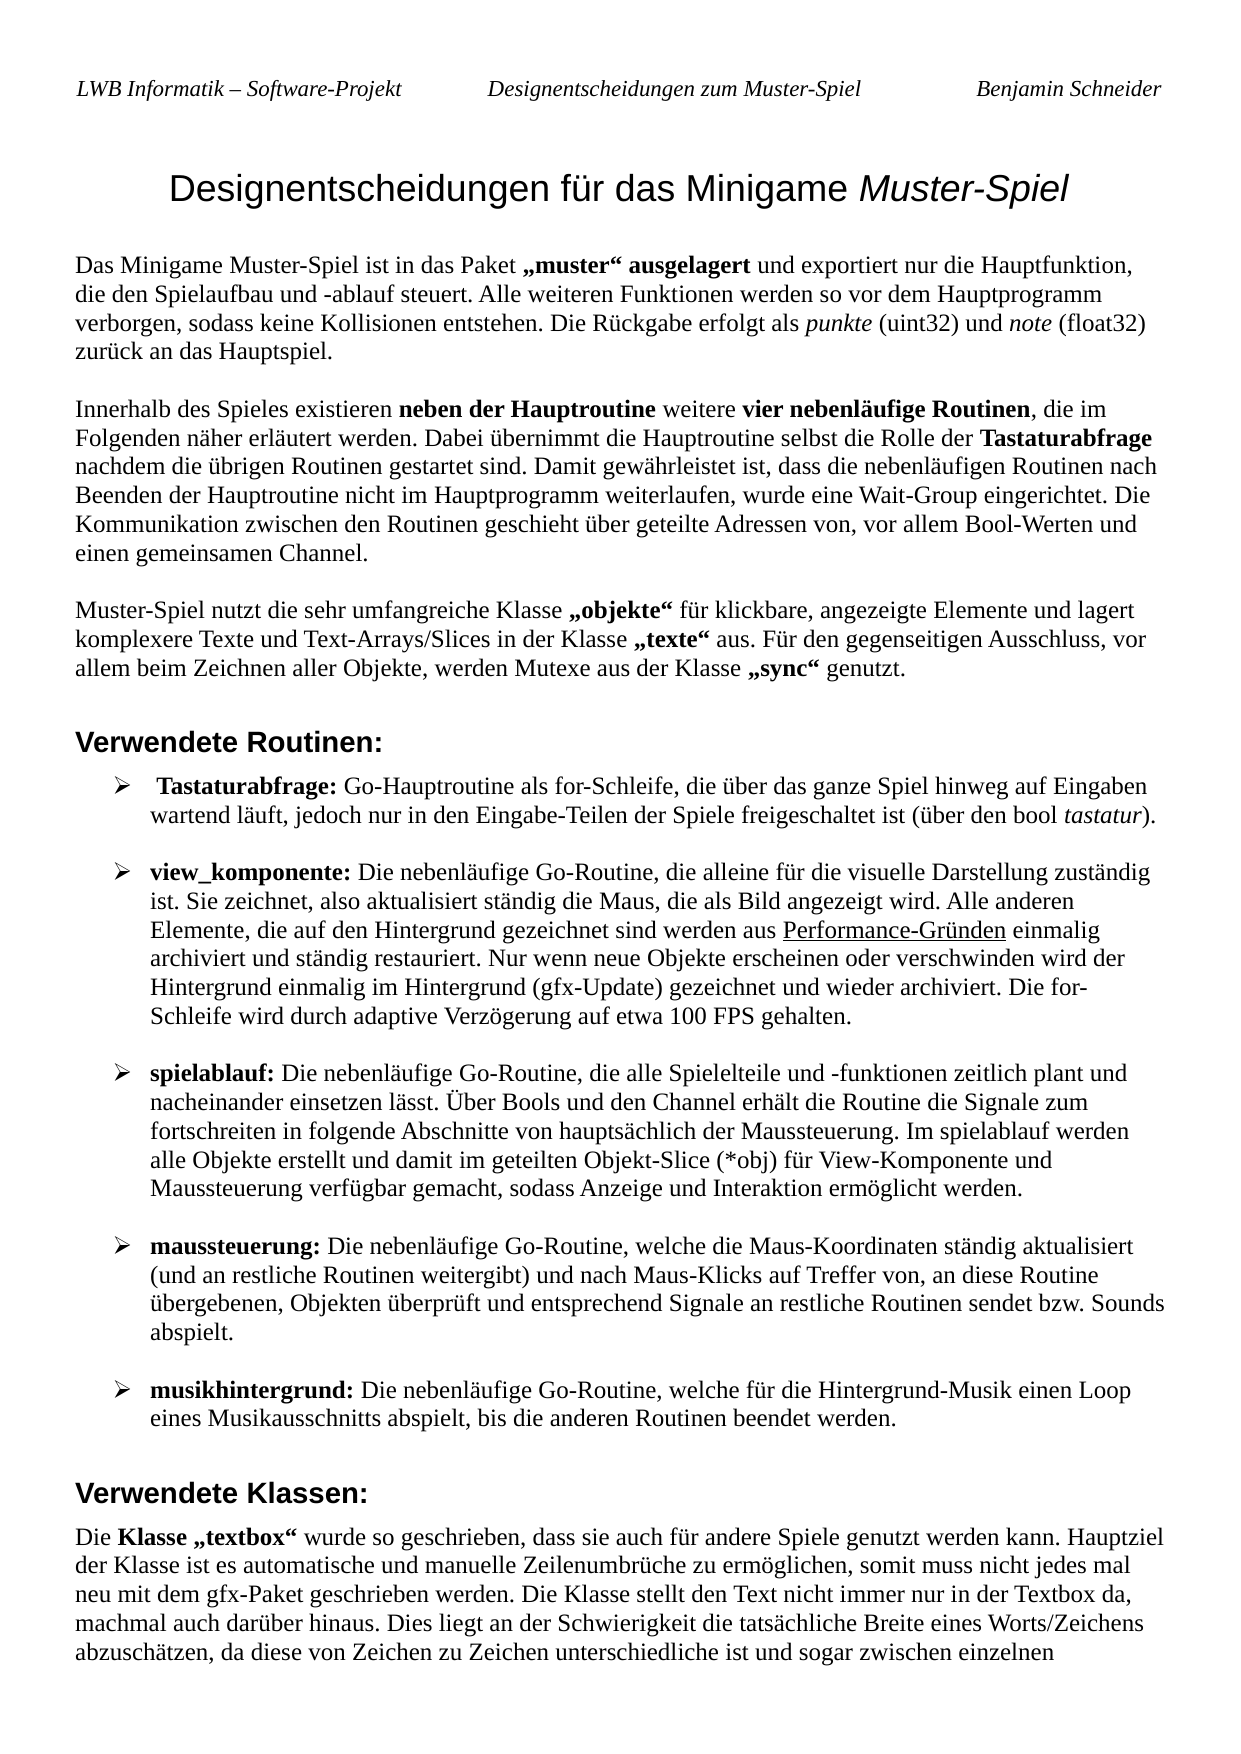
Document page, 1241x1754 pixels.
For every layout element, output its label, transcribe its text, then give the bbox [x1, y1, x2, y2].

subtitle Verwendete Routinen: [75, 725, 1165, 758]
subtitle Designentscheidungen für das Minigame Muster-Spiel [75, 166, 1165, 209]
text Innerhalb des Spieles existieren neben der Hauptroutine weitere vier nebenläufige Routinen, die im Folgenden näher erläutert werden. Dabei übernimmt die Hauptroutine selbst die Rolle der Tastaturabfrage nachdem die übrigen Routinen gestartet sind. Damit gewährleistet ist, dass die nebenläufigen Routinen nach Beenden der Hauptroutine nicht im Hauptprogramm weiterlaufen, wurde eine Wait-Group eingerichtet. Die Kommunikation zwischen den Routinen geschieht über geteilte Adressen von, vor allem Bool-Werten und einen gemeinsamen Channel. [75, 394, 1165, 566]
list spielablauf: Die nebenläufige Go-Routine, die alle Spielelteile und -funktionen zeitlich plant und nacheinander einsetzen lässt. Über Bools und den Channel erhält die Routine die Signale zum fortschreiten in folgende Abschnitte von hauptsächlich der Maussteuerung. Im spielablauf werden alle Objekte erstellt und damit im geteilten Objekt-Slice (*obj) für View-Komponente und Maussteuerung verfügbar gemacht, sodass Anzeige und Interaktion ermöglicht werden. [112, 1058, 1165, 1231]
list view_komponente: Die nebenläufige Go-Routine, die alleine für die visuelle Darstellung zuständig ist. Sie zeichnet, also aktualisiert ständig die Maus, die als Bild angezeigt wird. Alle anderen Elemente, die auf den Hintergrund gezeichnet sind werden aus Performance-Gründen einmalig archiviert und ständig restauriert. Nur wenn neue Objekte erscheinen oder verschwinden wird der Hintergrund einmalig im Hintergrund (gfx-Update) gezeichnet und wieder archiviert. Die for-Schleife wird durch adaptive Verzögerung auf etwa 100 FPS gehalten. [112, 857, 1165, 1058]
list Tastaturabfrage: Go-Hauptroutine als for-Schleife, die über das ganze Spiel hinweg auf Eingaben wartend läuft, jedoch nur in den Eingabe-Teilen der Spiele freigeschaltet ist (über den bool tastatur). [112, 771, 1165, 857]
list musikhintergrund: Die nebenläufige Go-Routine, welche für die Hintergrund-Musik einen Loop eines Musikausschnitts abspielt, bis die anderen Routinen beendet werden. [112, 1375, 1165, 1432]
text Muster-Spiel nutzt die sehr umfangreiche Klasse „objekte“ für klickbare, angezeigte Elemente und lagert komplexere Texte und Text-Arrays/Slices in der Klasse „texte“ aus. Für den gegenseitigen Ausschluss, vor allem beim Zeichnen aller Objekte, werden Mutexe aus der Klasse „sync“ genutzt. [75, 595, 1165, 681]
text Das Minigame Muster-Spiel ist in das Paket „muster“ ausgelagert und exportiert nur die Hauptfunktion, die den Spielaufbau und -ablauf steuert. Alle weiteren Funktionen werden so vor dem Hauptprogramm verborgen, sodass keine Kollisionen entstehen. Die Rückgabe erfolgt als punkte (uint32) und note (float32) zurück an das Hauptspiel. [75, 250, 1165, 365]
subtitle Verwendete Klassen: [75, 1476, 1165, 1509]
text Die Klasse „textbox“ wurde so geschrieben, dass sie auch für andere Spiele genutzt werden kann. Hauptziel der Klasse ist es automatische und manuelle Zeilenumbrüche zu ermöglichen, somit muss nicht jedes mal neu mit dem gfx-Paket geschrieben werden. Die Klasse stellt den Text nicht immer nur in der Textbox da, machmal auch darüber hinaus. Dies liegt an der Schwierigkeit die tatsächliche Breite eines Worts/Zeichens abzuschätzen, da diese von Zeichen zu Zeichen unterschiedliche ist und sogar zwischen einzelnen [75, 1522, 1165, 1666]
list maussteuerung: Die nebenläufige Go-Routine, welche die Maus-Koordinaten ständig aktualisiert (und an restliche Routinen weitergibt) und nach Maus-Klicks auf Treffer von, an diese Routine übergebenen, Objekten überprüft und entsprechend Signale an restliche Routinen sendet bzw. Sounds abspielt. [112, 1231, 1165, 1375]
